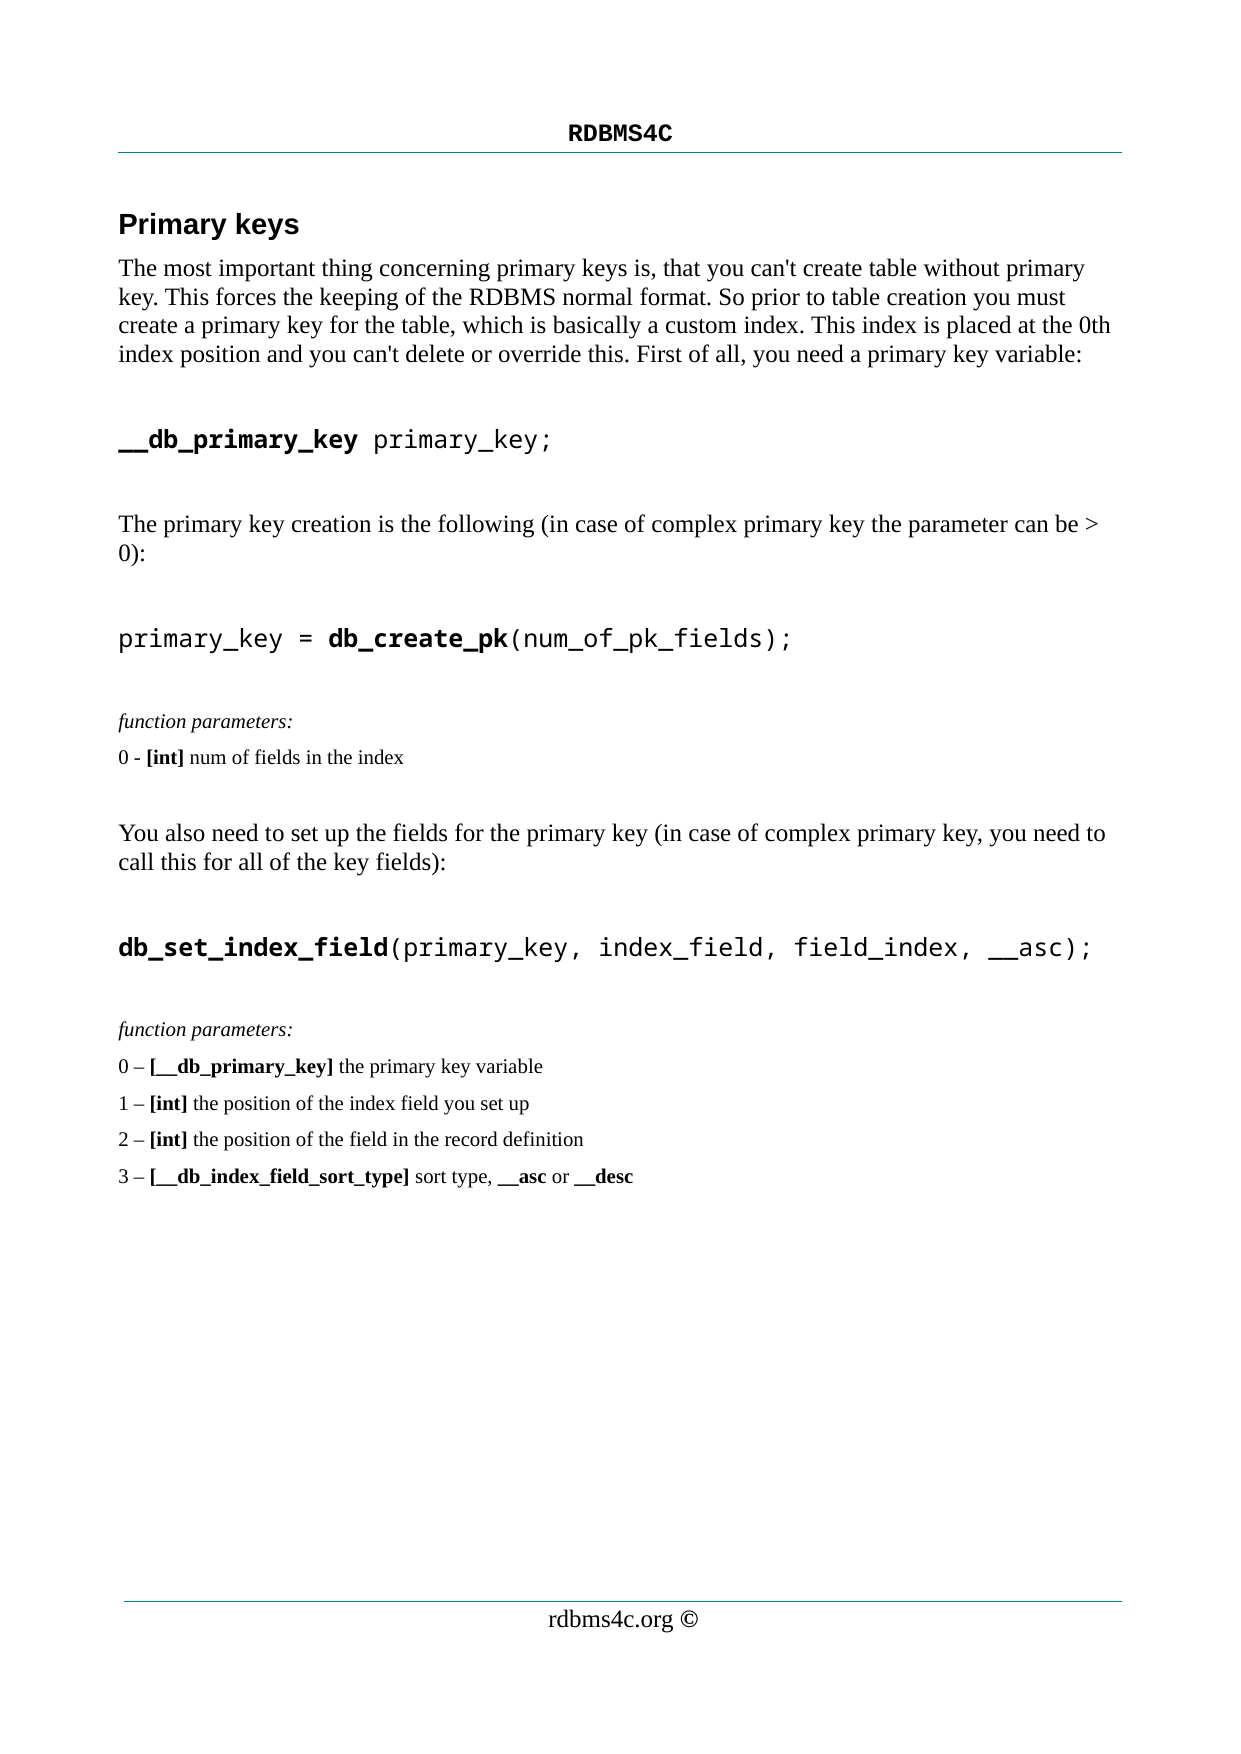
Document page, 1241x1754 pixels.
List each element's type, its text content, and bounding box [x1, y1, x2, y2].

text __db_primary_key primary_key; [118, 422, 1122, 456]
text db_set_index_field(primary_key, index_field, field_index, __asc); [118, 929, 1122, 963]
text You also need to set up the fields for the primary key (in case of complex primary key, you need to call this for all of the key fields): [118, 818, 1122, 876]
text The most important thing concerning primary keys is, that you can't create table without primary key. This forces the keeping of the RDBMS normal format. So prior to table creation you must create a primary key for the table, which is basically a custom index. This index is placed at the 0th index position and you can't delete or override this. First of all, you need a primary key variable: [118, 253, 1122, 368]
text 0 - [int] num of fields in the index [118, 745, 1122, 769]
text 0 – [__db_primary_key] the primary key variable [118, 1054, 1122, 1078]
text primary_key = db_create_pk(num_of_pk_fields); [118, 621, 1122, 655]
text 1 – [int] the position of the index field you set up [118, 1090, 1122, 1114]
text function parameters: [118, 1017, 1122, 1041]
text function parameters: [118, 708, 1122, 733]
subtitle Primary keys [118, 207, 1122, 240]
text 3 – [__db_index_field_sort_type] sort type, __asc or __desc­ [118, 1163, 1122, 1188]
text 2 – [int] the position of the field in the record definition [118, 1127, 1122, 1151]
text The primary key creation is the following (in case of complex primary key the parameter can be > 0): [118, 509, 1122, 567]
